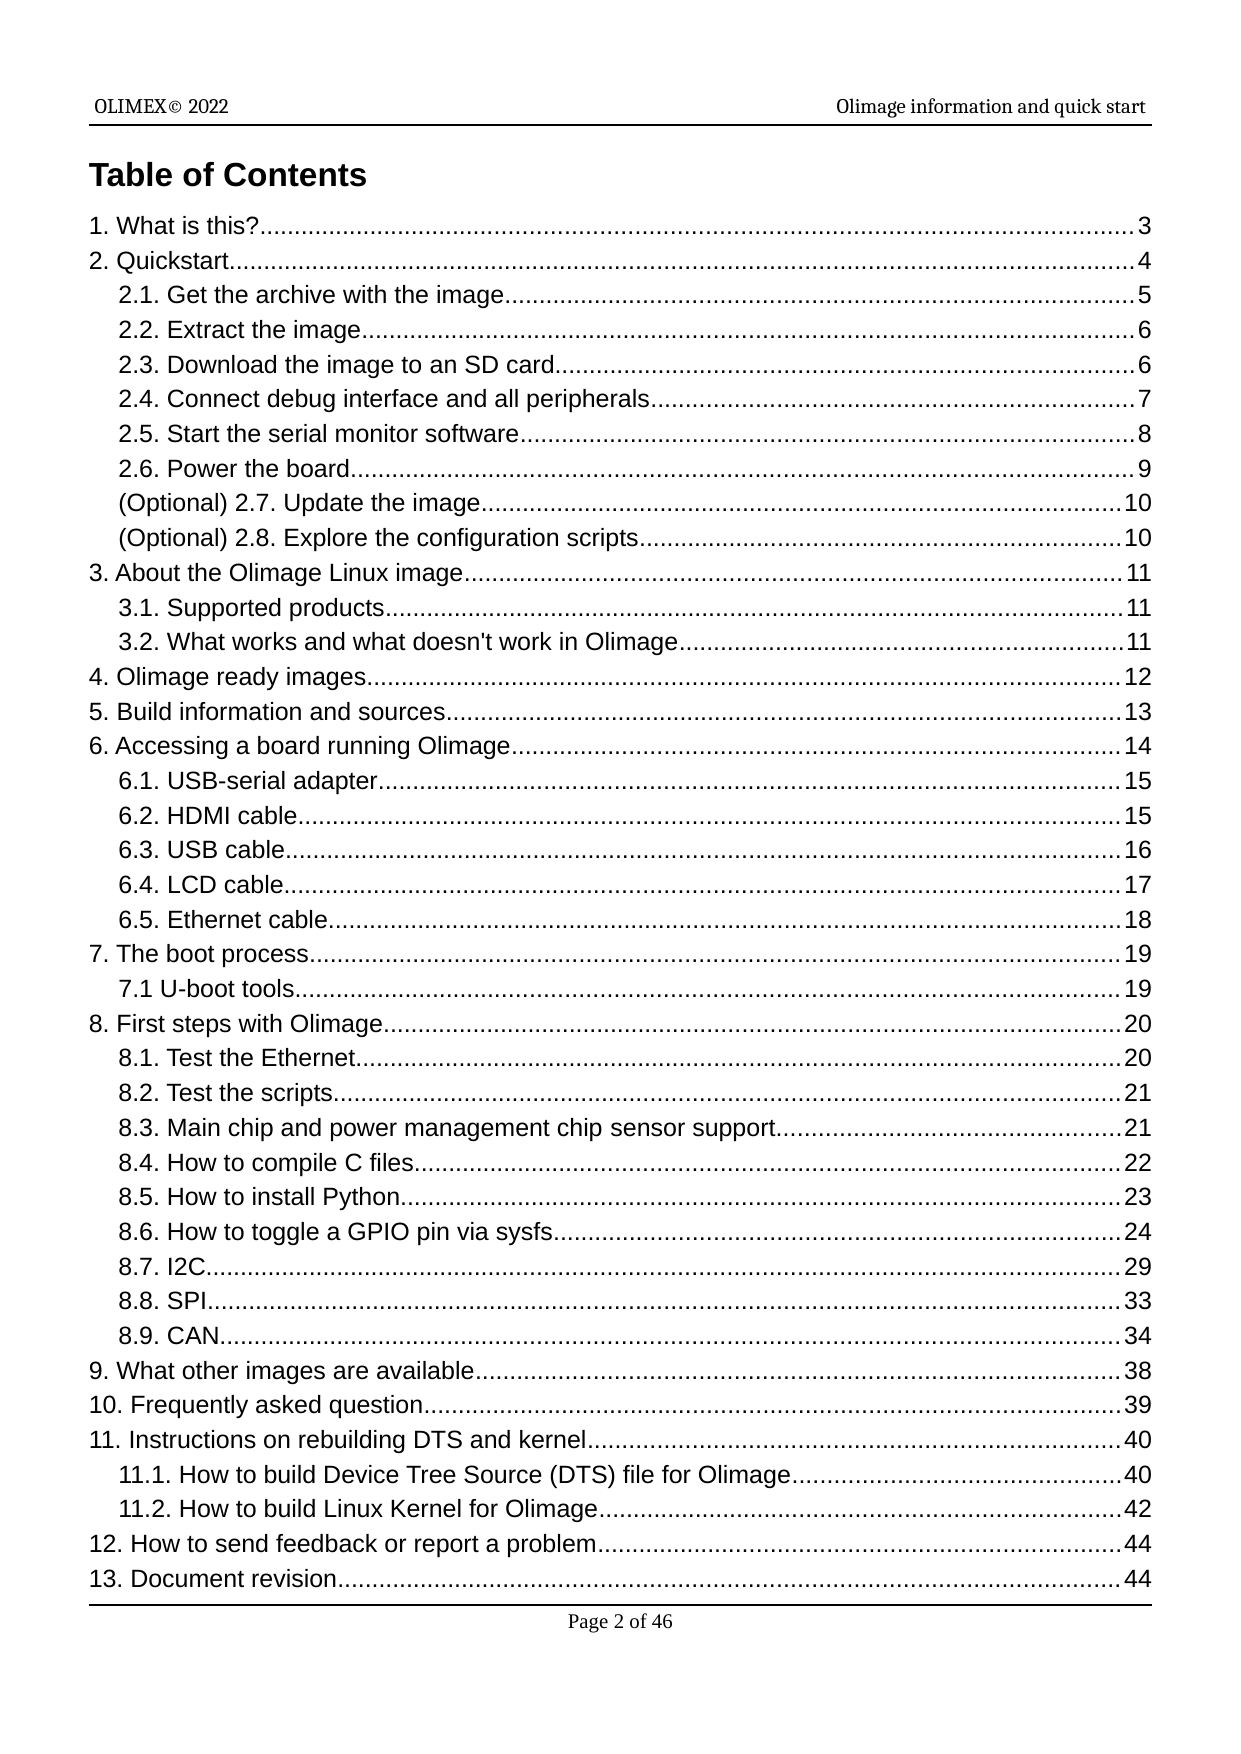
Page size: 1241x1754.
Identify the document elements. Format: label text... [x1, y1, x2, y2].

text 2. Quickstart 4 [88, 246, 1152, 274]
text 1. What is this? 3 [88, 211, 1152, 240]
text 2.1. Get the archive with the image 5 [118, 280, 1152, 309]
text 11. Instructions on rebuilding DTS and kernel 40 [88, 1425, 1152, 1454]
text 8.8. SPI 33 [118, 1286, 1152, 1315]
text 3. About the Olimage Linux image 11 [88, 558, 1152, 587]
text 4. Olimage ready images 12 [88, 662, 1152, 691]
text 2.6. Power the board 9 [118, 454, 1152, 482]
text 7.1 U-boot tools 19 [118, 974, 1152, 1003]
text (Optional) 2.7. Update the image 10 [118, 488, 1152, 517]
text 9. What other images are available 38 [88, 1356, 1152, 1384]
subtitle Table of Contents [88, 155, 1152, 193]
text 8.5. How to install Python 23 [118, 1182, 1152, 1211]
text 3.2. What works and what doesn't work in Olimage 11 [118, 627, 1152, 656]
text 13. Document revision 44 [88, 1564, 1152, 1592]
text 8.9. CAN 34 [118, 1321, 1152, 1350]
text 2.2. Extract the image 6 [118, 315, 1152, 344]
text 6.1. USB-serial adapter 15 [118, 766, 1152, 795]
text 8.4. How to compile C files 22 [118, 1147, 1152, 1176]
text 6. Accessing a board running Olimage 14 [88, 731, 1152, 760]
text 2.4. Connect debug interface and all peripherals 7 [118, 384, 1152, 413]
text 2.5. Start the serial monitor software 8 [118, 419, 1152, 448]
text 6.5. Ethernet cable 18 [118, 905, 1152, 933]
text 11.1. How to build Device Tree Source (DTS) file for Olimage 40 [118, 1460, 1152, 1488]
text 8.6. How to toggle a GPIO pin via sysfs 24 [118, 1217, 1152, 1246]
text 10. Frequently asked question 39 [88, 1390, 1152, 1419]
text 8. First steps with Olimage 20 [88, 1009, 1152, 1037]
text 8.7. I2C 29 [118, 1252, 1152, 1280]
text (Optional) 2.8. Explore the configuration scripts 10 [118, 523, 1152, 552]
text 6.4. LCD cable 17 [118, 870, 1152, 899]
text 5. Build information and sources 13 [88, 697, 1152, 725]
text 8.2. Test the scripts 21 [118, 1078, 1152, 1107]
text 8.3. Main chip and power management chip sensor support 21 [118, 1113, 1152, 1142]
text 11.2. How to build Linux Kernel for Olimage 42 [118, 1494, 1152, 1523]
text 3.1. Supported products 11 [118, 592, 1152, 621]
text 6.2. HDMI cable 15 [118, 801, 1152, 829]
text 2.3. Download the image to an SD card 6 [118, 350, 1152, 378]
text 8.1. Test the Ethernet 20 [118, 1043, 1152, 1072]
text 6.3. USB cable 16 [118, 835, 1152, 864]
text 12. How to send feedback or report a problem 44 [88, 1529, 1152, 1558]
text 7. The boot process 19 [88, 939, 1152, 968]
